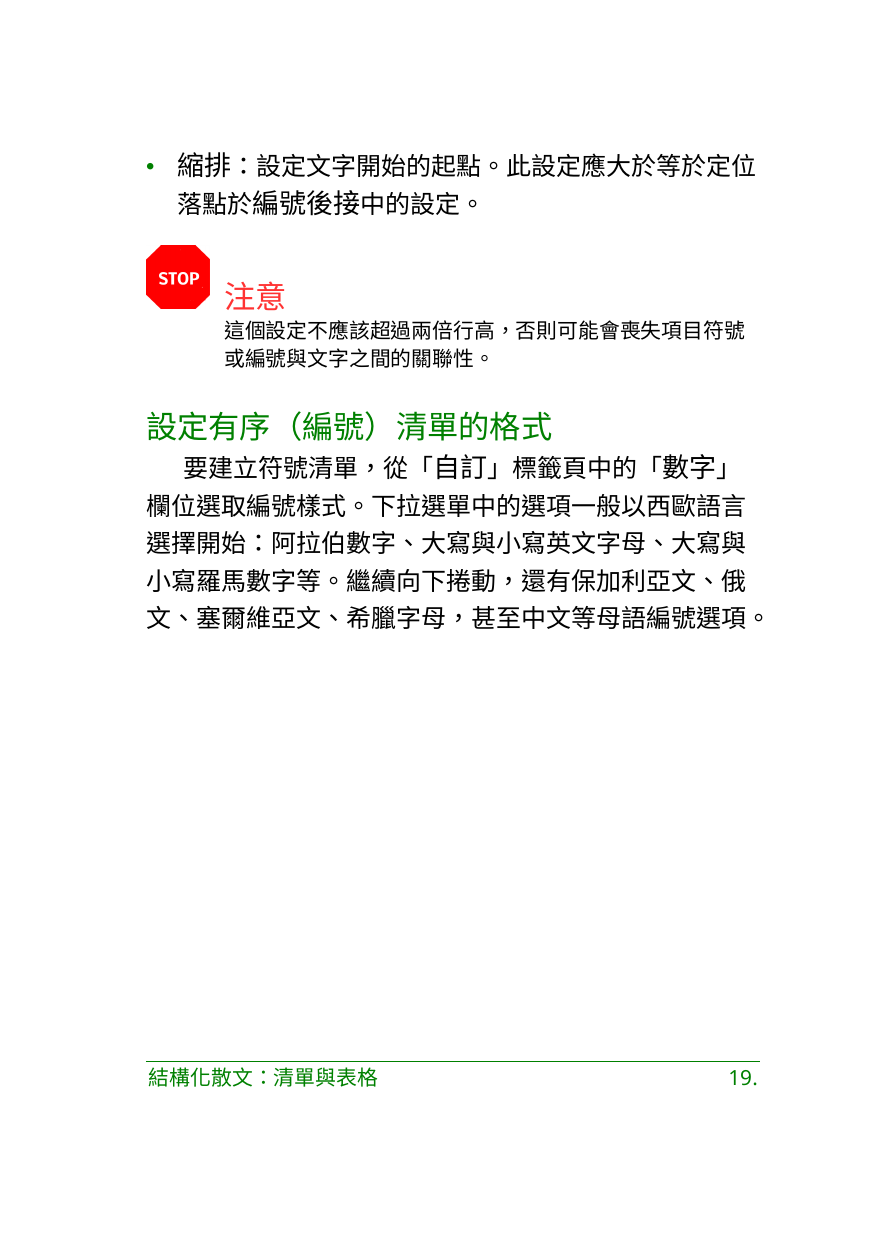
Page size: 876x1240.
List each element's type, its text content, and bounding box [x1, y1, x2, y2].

list 注意 [146, 245, 760, 317]
picture [146, 245, 210, 309]
list 縮排：設定文字開始的起點。此設定應大於等於定位落點於編號後接中的設定。 [146, 146, 757, 221]
text 要建立符號清單，從「自訂」標籤頁中的「數字」欄位選取編號樣式。下拉選單中的選項一般以西歐語言選擇開始：阿拉伯數字、大寫與小寫英文字母、大寫與小寫羅馬數字等。繼續向下捲動，還有保加利亞文、俄文、塞爾維亞文、希臘字母，甚至中文等母語編號選項。 [146, 448, 760, 635]
text 這個設定不應該超過兩倍行高，否則可能會喪失項目符號或編號與文字之間的關聯性。 [224, 317, 760, 371]
subtitle 設定有序（編號）清單的格式 [146, 403, 760, 448]
